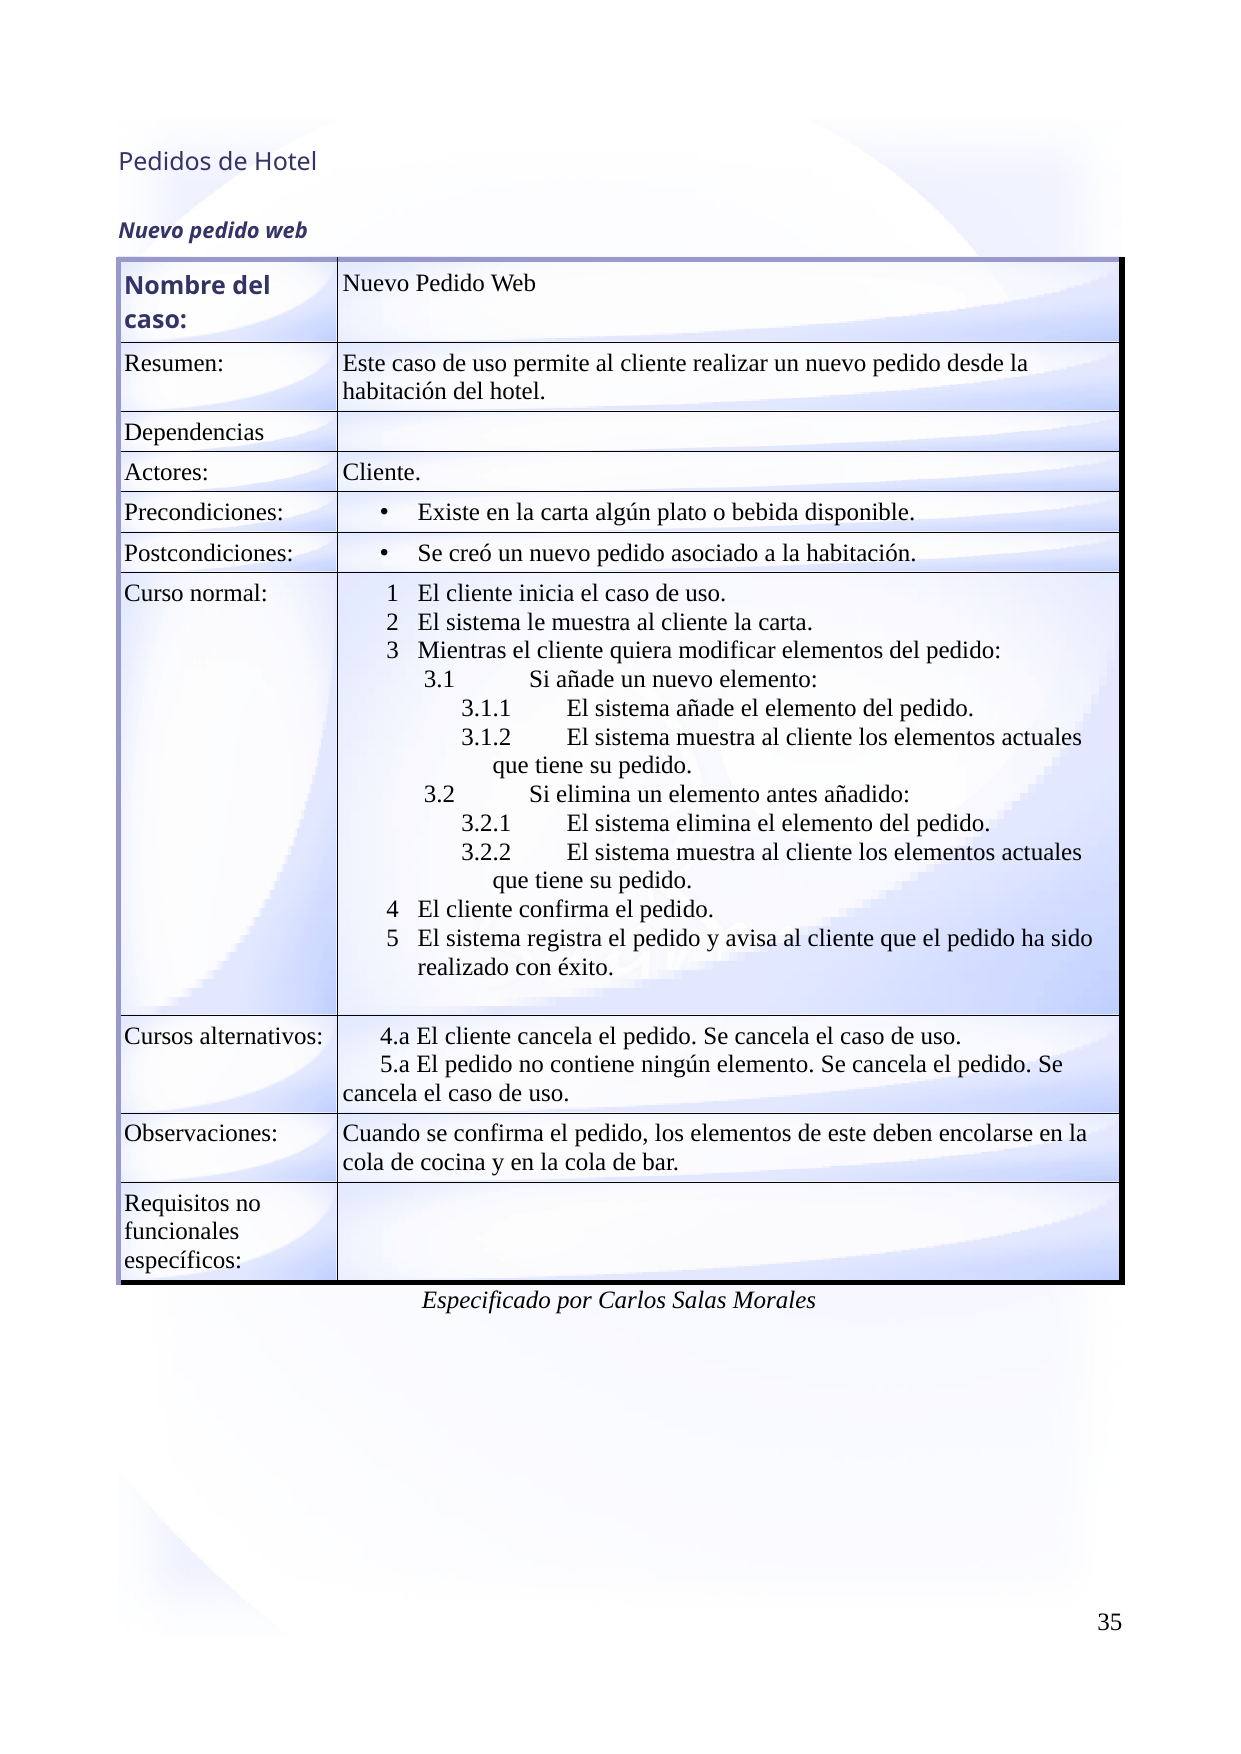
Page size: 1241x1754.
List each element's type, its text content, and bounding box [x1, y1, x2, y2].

table_cell Dependencias [121, 412, 337, 451]
table_cell Cursos alternativos: [121, 1016, 337, 1113]
table_cell Cliente. [338, 452, 1119, 491]
table_cell Precondiciones: [121, 492, 337, 532]
table_cell Se creó un nuevo pedido asociado a la habitación. [338, 533, 1119, 572]
text Especificado por Carlos Salas Morales [118, 1285, 1122, 1313]
table_cell [338, 412, 1119, 451]
table_cell Requisitos no funcionales específicos: [121, 1183, 337, 1279]
table_header Nuevo Pedido Web [338, 262, 1119, 342]
table_cell Este caso de uso permite al cliente realizar un nuevo pedido desde la habitación del hotel. [338, 343, 1119, 411]
table_cell Resumen: [121, 343, 337, 411]
table_cell Cuando se confirma el pedido, los elementos de este deben encolarse en la cola de cocina y en la cola de bar. [338, 1114, 1119, 1182]
picture [118, 118, 1122, 143]
table_cell Curso normal: [121, 573, 337, 1015]
table_cell Postcondiciones: [121, 533, 337, 572]
table_cell Observaciones: [121, 1114, 337, 1182]
picture [118, 244, 1122, 257]
table_cell 4.a El cliente cancela el pedido. Se cancela el caso de uso. 5.a El pedido no contiene ningún elemento. Se cancela el pedido. Se cancela el caso de uso. [338, 1016, 1119, 1113]
picture [118, 1313, 1122, 1636]
table_header Nombre del caso: [121, 262, 337, 342]
table_cell Existe en la carta algún plato o bebida disponible. [338, 492, 1119, 532]
subtitle Nuevo pedido web [118, 215, 1122, 244]
subtitle Pedidos de Hotel [118, 143, 1122, 177]
picture [118, 177, 1122, 215]
table_cell Actores: [121, 452, 337, 491]
table_cell [338, 1183, 1119, 1279]
table_cell El cliente inicia el caso de uso. El sistema le muestra al cliente la carta. Mientras el cliente quiera modificar elementos del pedido: Si añade un nuevo elemento: El sistema añade el elemento del pedido. El sistema muestra al cliente los elementos actuales que tiene su pedido. Si elimina un elemento antes añadido: El sistema elimina el elemento del pedido. El sistema muestra al cliente los elementos actuales que tiene su pedido. El cliente confirma el pedido. El sistema registra el pedido y avisa al cliente que el pedido ha sido realizado con éxito. [338, 573, 1119, 1015]
